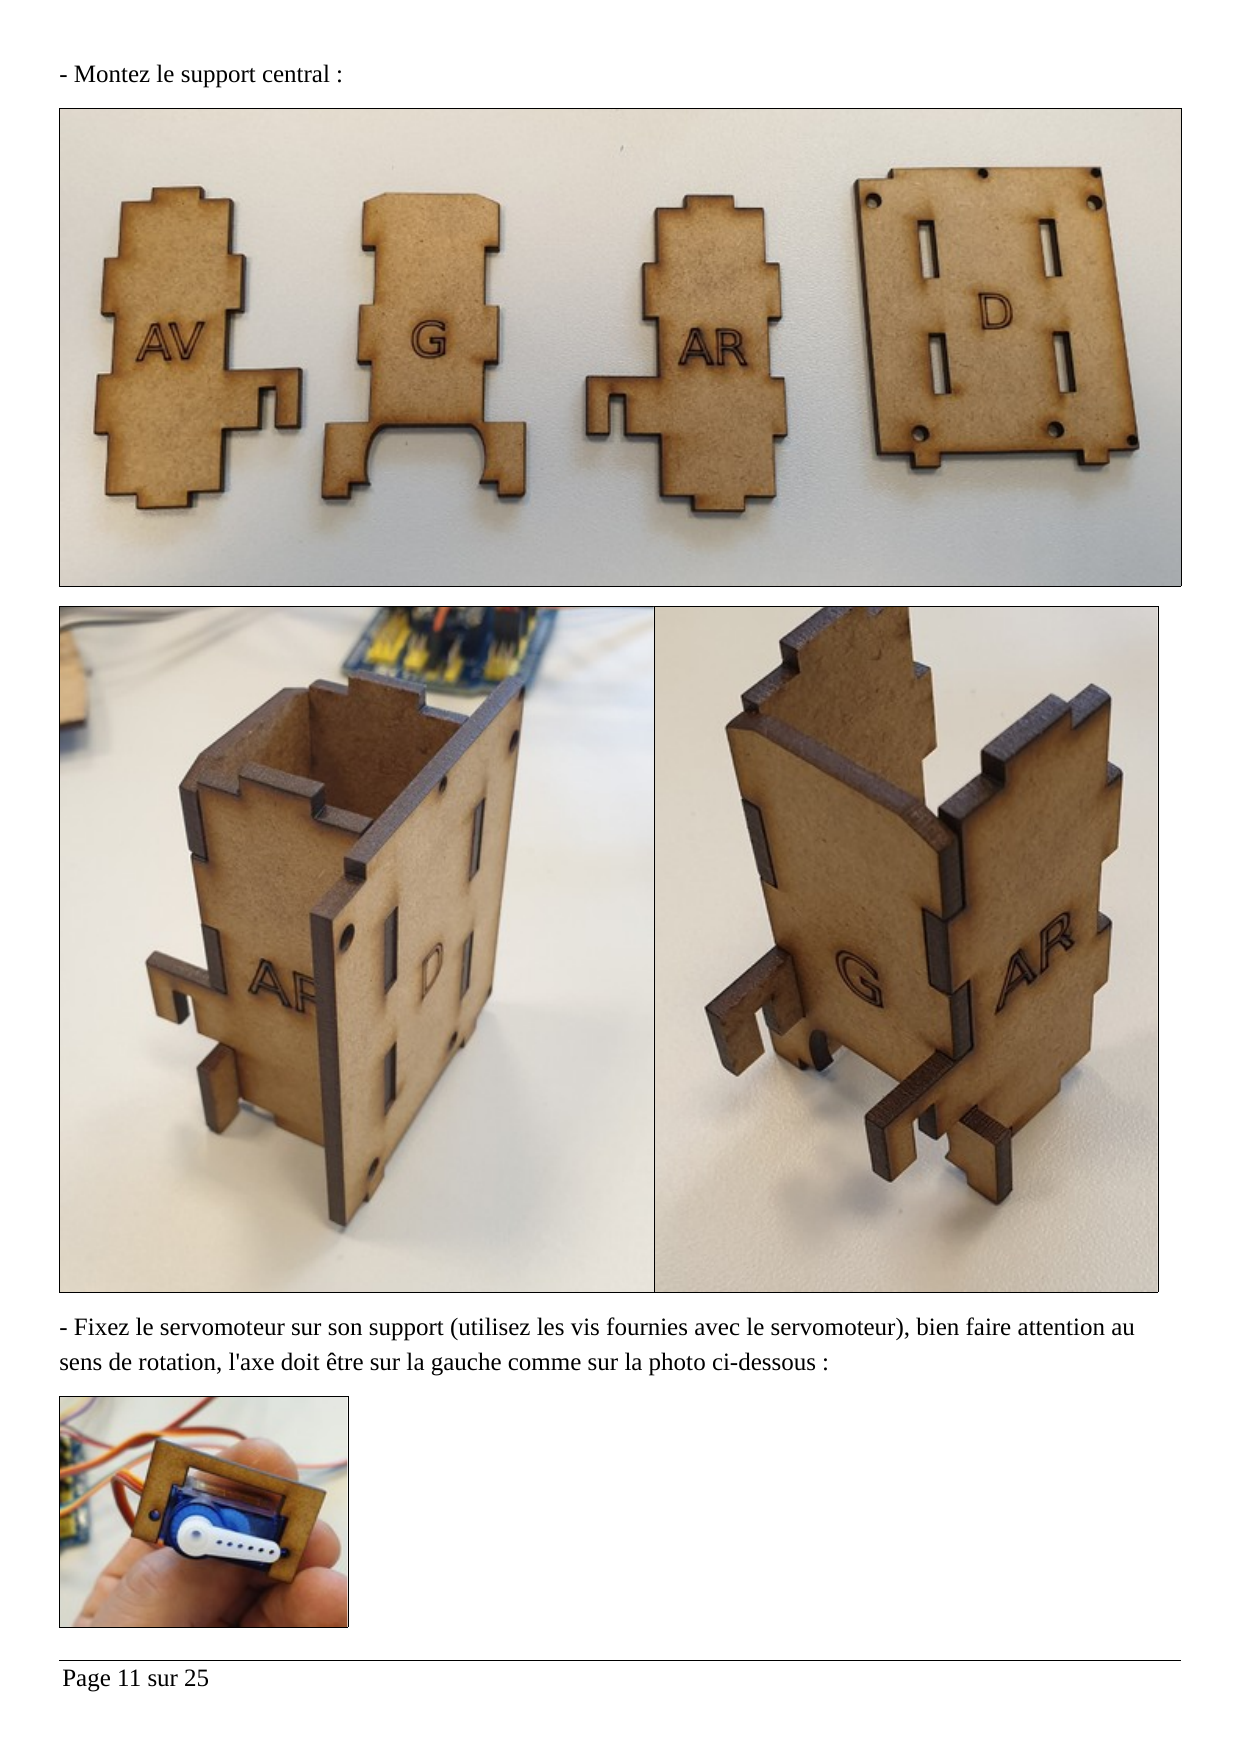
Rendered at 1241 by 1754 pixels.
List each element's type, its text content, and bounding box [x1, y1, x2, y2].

picture [60, 109, 1181, 586]
text - Montez le support central : [59, 59, 1181, 88]
text - Fixez le servomoteur sur son support (utilisez les vis fournies avec le servomoteur), bien faire attention au sens de rotation, l'axe doit être sur la gauche comme sur la photo ci-dessous : [59, 1312, 1181, 1376]
picture [60, 1397, 348, 1627]
picture [60, 607, 654, 1292]
picture [655, 607, 1158, 1292]
